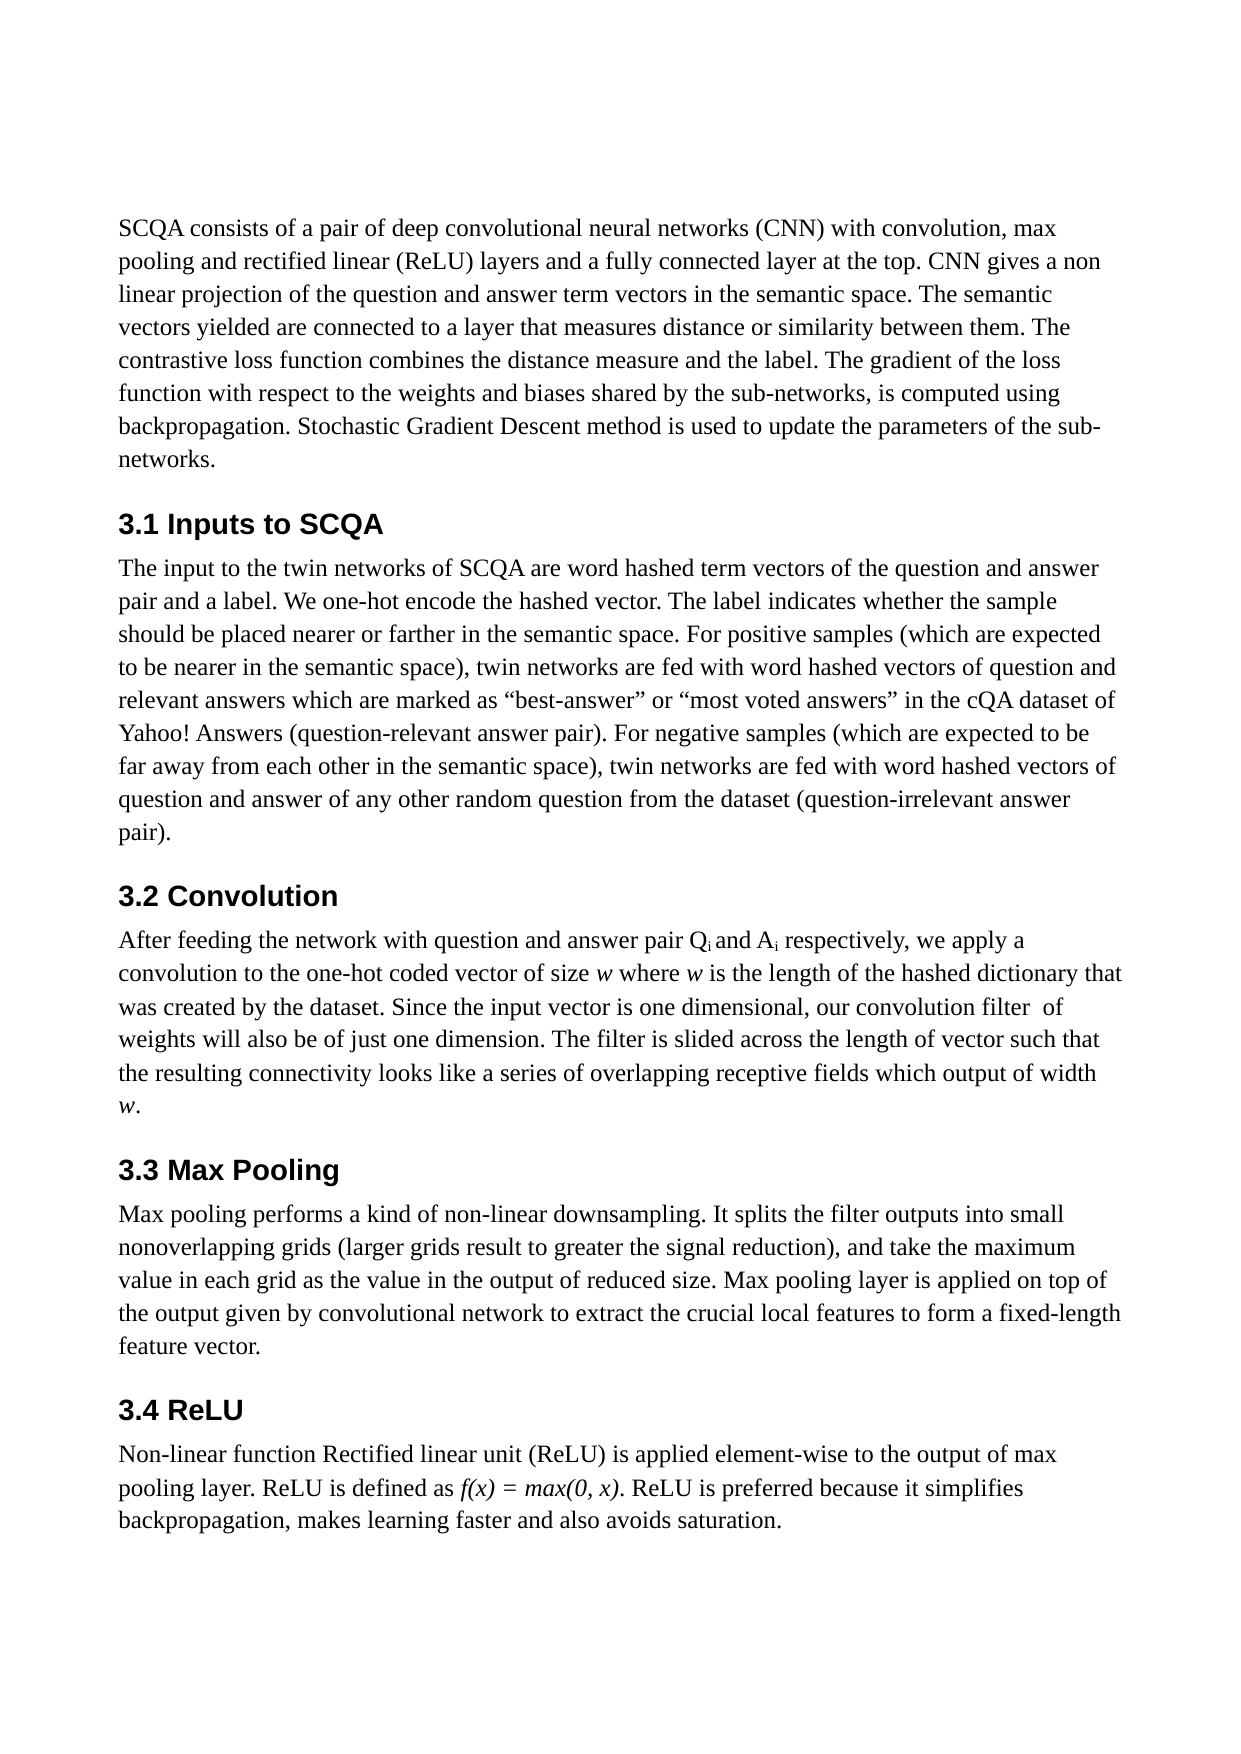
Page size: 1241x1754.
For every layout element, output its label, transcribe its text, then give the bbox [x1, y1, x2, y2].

text The input to the twin networks of SCQA are word hashed term vectors of the question and answer pair and a label. We one-hot encode the hashed vector. The label indicates whether the sample should be placed nearer or farther in the semantic space. For positive samples (which are expected to be nearer in the semantic space), twin networks are fed with word hashed vectors of question and relevant answers which are marked as “best-answer” or “most voted answers” in the cQA dataset of Yahoo! Answers (question-relevant answer pair). For negative samples (which are expected to be far away from each other in the semantic space), twin networks are fed with word hashed vectors of question and answer of any other random question from the dataset (question-irrelevant answer pair). [118, 553, 1122, 846]
text After feeding the network with question and answer pair Qi and Ai respectively, we apply a convolution to the one-hot coded vector of size w where w is the length of the hashed dictionary that was created by the dataset. Since the input vector is one dimensional, our convolution filter of weights will also be of just one dimension. The filter is slided across the length of vector such that the resulting connectivity looks like a series of overlapping receptive fields which output of width w. [118, 926, 1122, 1119]
subtitle 3.1 Inputs to SCQA [118, 507, 1122, 540]
text Non-linear function Rectified linear unit (ReLU) is applied element-wise to the output of max pooling layer. ReLU is defined as f(x) = max(0, x). ReLU is preferred because it simplifies backpropagation, makes learning faster and also avoids saturation. [118, 1439, 1122, 1534]
subtitle 3.4 ReLU [118, 1393, 1122, 1427]
text SCQA consists of a pair of deep convolutional neural networks (CNN) with convolution, max pooling and rectified linear (ReLU) layers and a fully connected layer at the top. CNN gives a non linear projection of the question and answer term vectors in the semantic space. The semantic vectors yielded are connected to a layer that measures distance or similarity between them. The contrastive loss function combines the distance measure and the label. The gradient of the loss function with respect to the weights and biases shared by the sub-networks, is computed using backpropagation. Stochastic Gradient Descent method is used to update the parameters of the sub-networks. [118, 213, 1122, 473]
subtitle 3.2 Convolution [118, 879, 1122, 913]
subtitle 3.3 Max Pooling [118, 1153, 1122, 1187]
text Max pooling performs a kind of non-linear downsampling. It splits the filter outputs into small nonoverlapping grids (larger grids result to greater the signal reduction), and take the maximum value in each grid as the value in the output of reduced size. Max pooling layer is applied on top of the output given by convolutional network to extract the crucial local features to form a fixed-length feature vector. [118, 1199, 1122, 1360]
